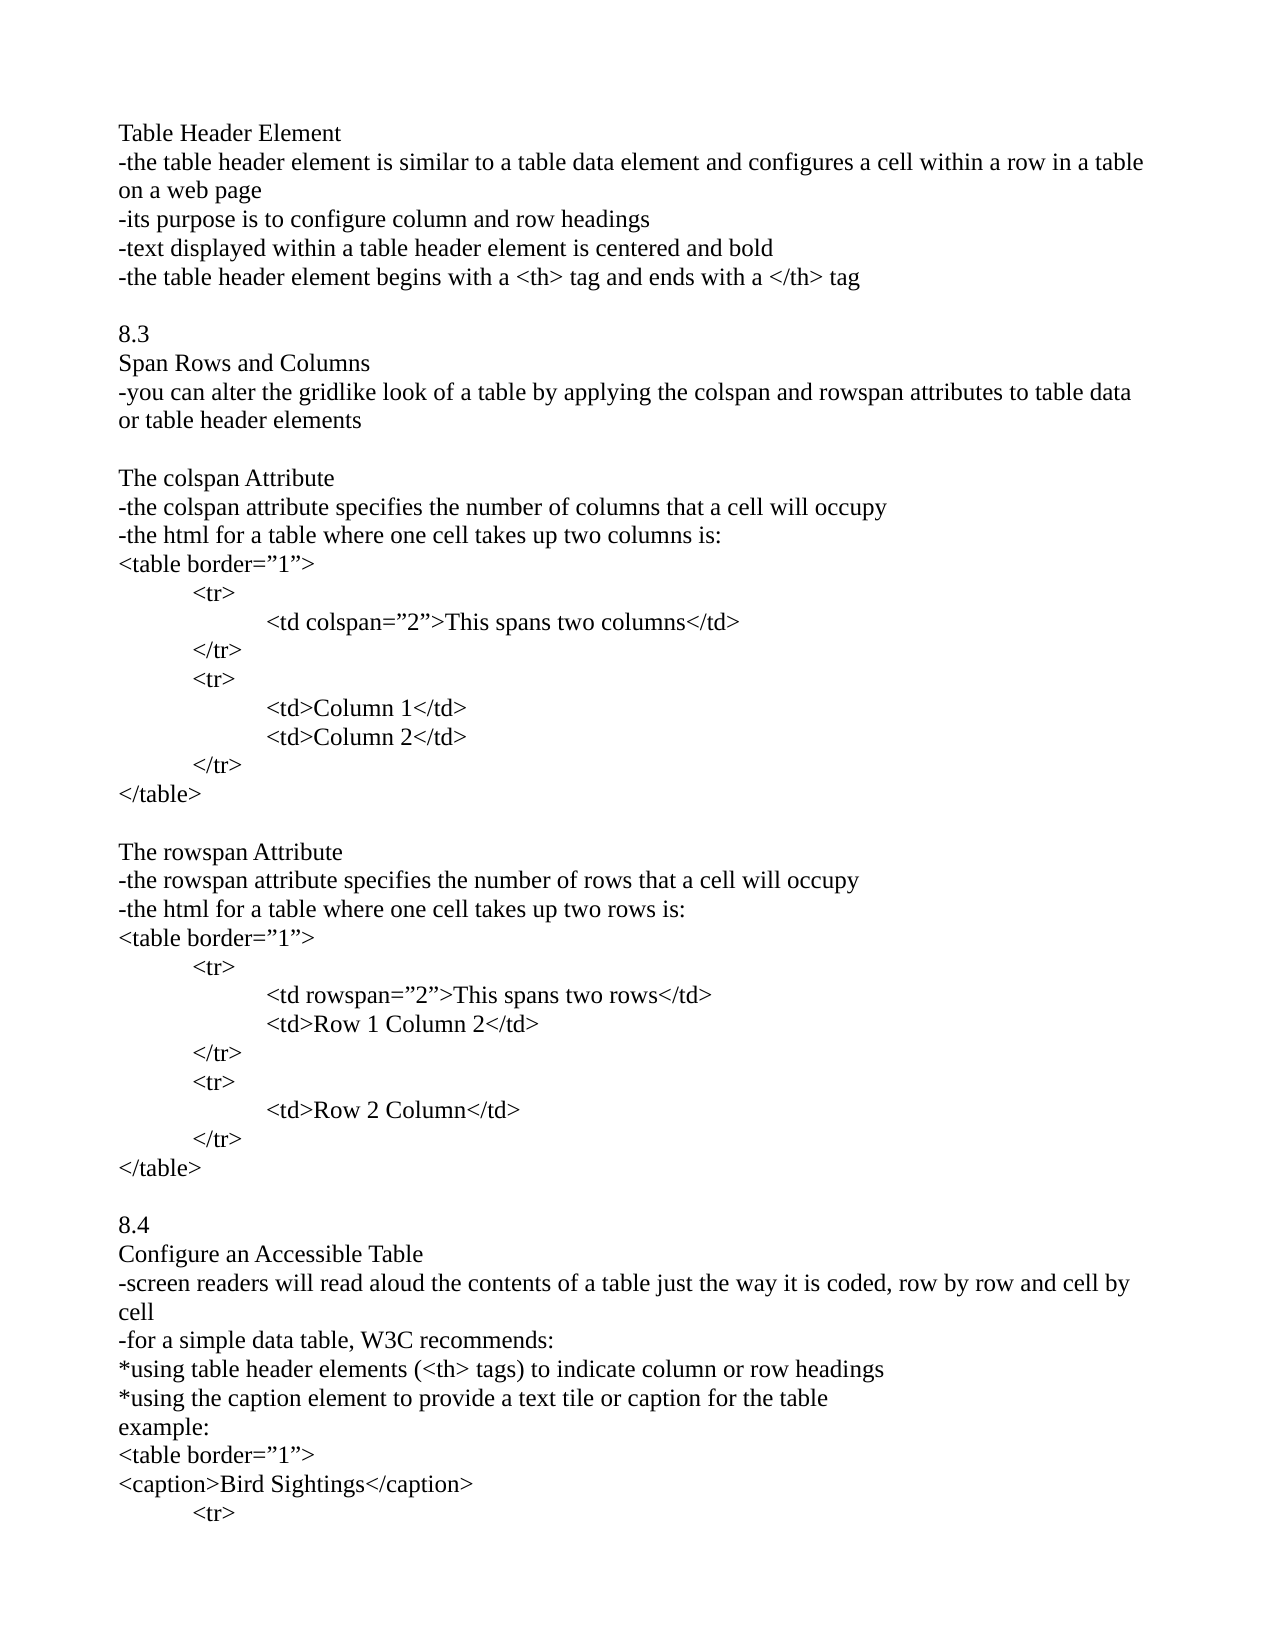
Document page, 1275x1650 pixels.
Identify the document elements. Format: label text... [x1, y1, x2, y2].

text -for a simple data table, W3C recommends: [118, 1326, 1157, 1354]
text -the table header element is similar to a table data element and configures a cell within a row in a table on a web page [118, 147, 1157, 204]
text *using table header elements (<th> tags) to indicate column or row headings [118, 1354, 1157, 1383]
text <tr> [118, 1498, 1157, 1527]
text </tr> [118, 1124, 1157, 1153]
text <td>Row 1 Column 2</td> [118, 1009, 1157, 1038]
text </tr> [118, 751, 1157, 779]
text example: [118, 1412, 1157, 1441]
text </tr> [118, 1038, 1157, 1067]
text <td rowspan=”2”>This spans two rows</td> [118, 981, 1157, 1009]
text 8.3 [118, 319, 1157, 348]
text -the table header element begins with a <th> tag and ends with a </th> tag [118, 262, 1157, 291]
text <td>Row 2 Column</td> [118, 1096, 1157, 1124]
text Configure an Accessible Table [118, 1239, 1157, 1268]
text <table border=”1”> [118, 1441, 1157, 1469]
text </table> [118, 1153, 1157, 1182]
text *using the caption element to provide a text tile or caption for the table [118, 1383, 1157, 1412]
text <tr> [118, 952, 1157, 981]
text <td colspan=”2”>This spans two columns</td> [118, 607, 1157, 636]
text -the html for a table where one cell takes up two columns is: [118, 521, 1157, 549]
text <td>Column 2</td> [118, 722, 1157, 751]
text -text displayed within a table header element is centered and bold [118, 233, 1157, 262]
text The rowspan Attribute [118, 837, 1157, 866]
text <td>Column 1</td> [118, 693, 1157, 722]
text -the html for a table where one cell takes up two rows is: [118, 894, 1157, 923]
text Table Header Element [118, 118, 1157, 147]
text The colspan Attribute [118, 463, 1157, 492]
text <table border=”1”> [118, 923, 1157, 952]
text <tr> [118, 1067, 1157, 1096]
text <caption>Bird Sightings</caption> [118, 1469, 1157, 1498]
text <table border=”1”> [118, 549, 1157, 578]
text <tr> [118, 578, 1157, 607]
text -screen readers will read aloud the contents of a table just the way it is coded, row by row and cell by cell [118, 1268, 1157, 1326]
text -you can alter the gridlike look of a table by applying the colspan and rowspan attributes to table data or table header elements [118, 377, 1157, 434]
text -the rowspan attribute specifies the number of rows that a cell will occupy [118, 866, 1157, 894]
text Span Rows and Columns [118, 348, 1157, 377]
text -its purpose is to configure column and row headings [118, 204, 1157, 233]
text 8.4 [118, 1211, 1157, 1239]
text <tr> [118, 664, 1157, 693]
text </tr> [118, 636, 1157, 664]
text -the colspan attribute specifies the number of columns that a cell will occupy [118, 492, 1157, 521]
text </table> [118, 779, 1157, 808]
